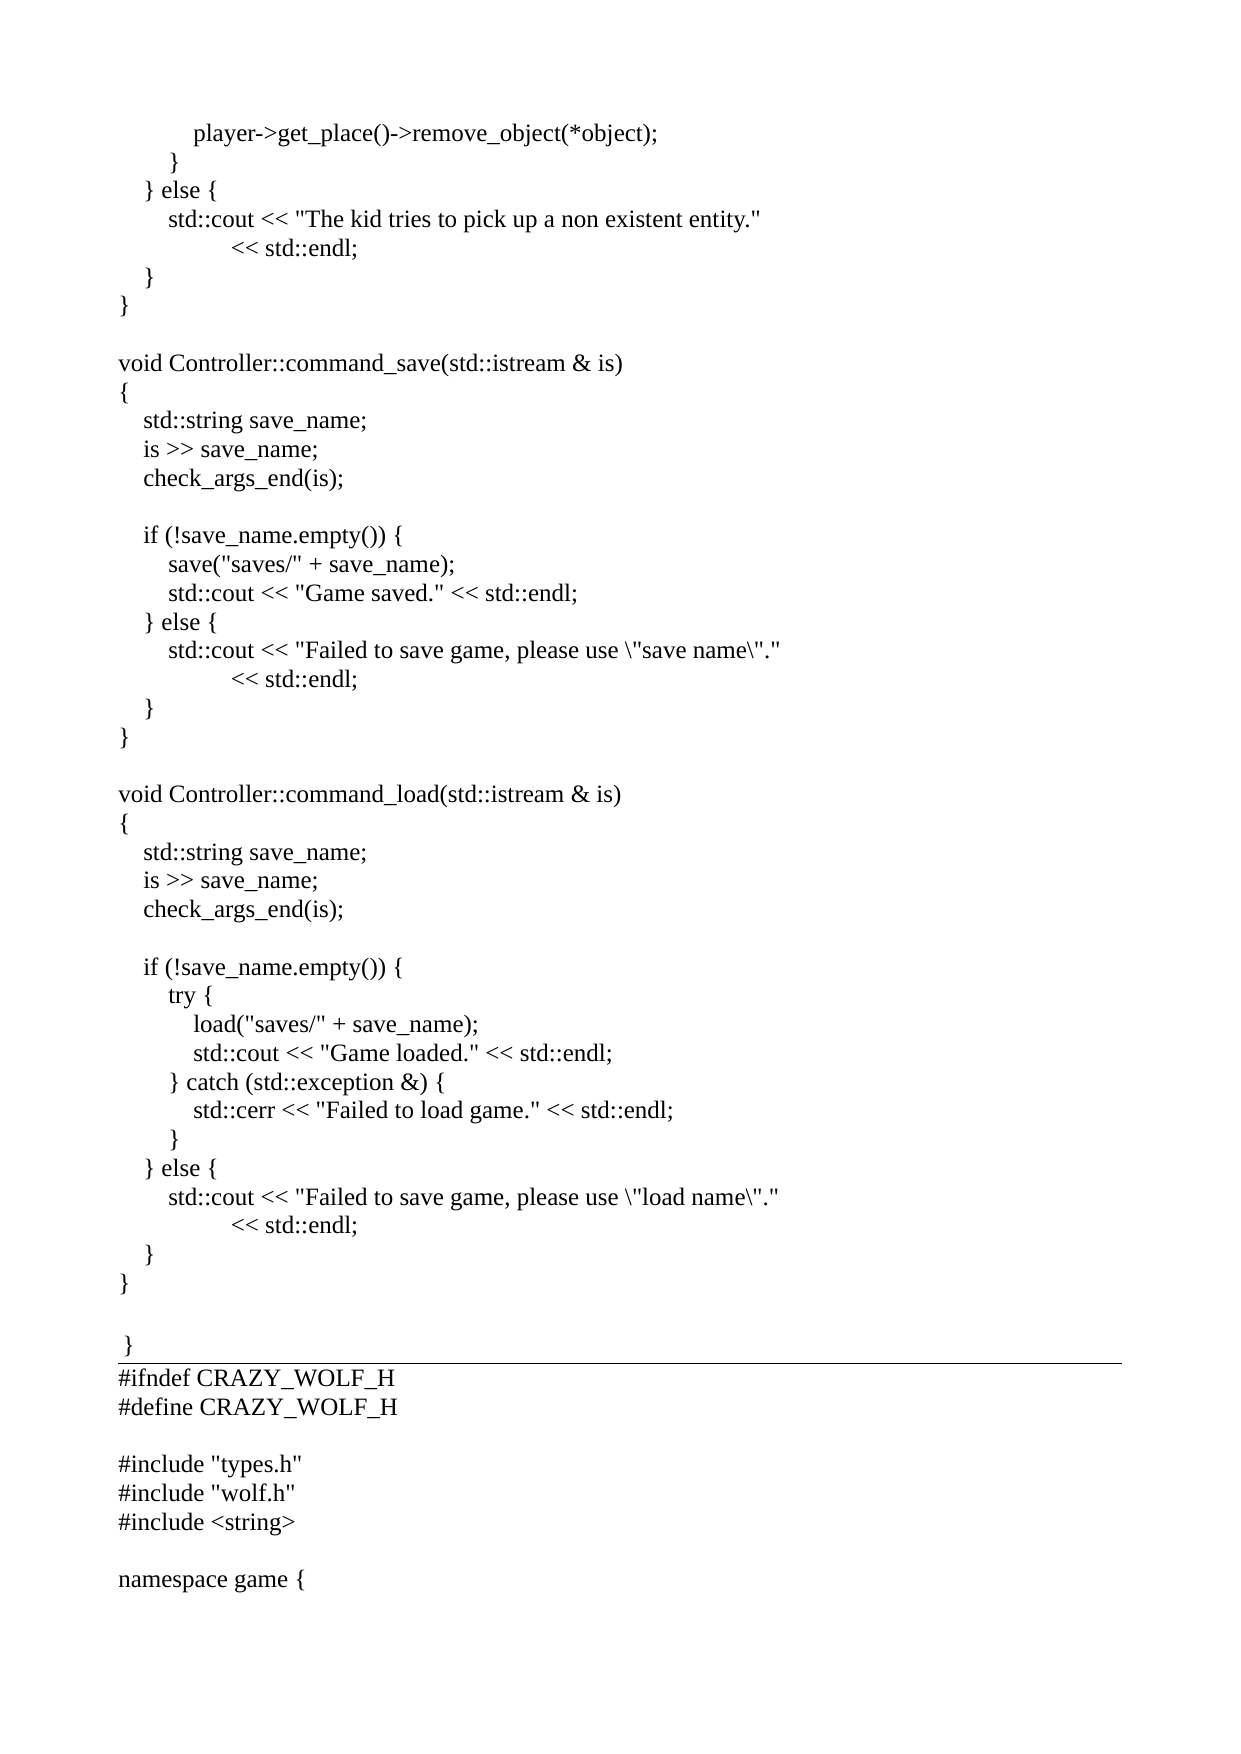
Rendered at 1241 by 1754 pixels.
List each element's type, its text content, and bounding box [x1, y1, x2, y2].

text if (!save_name.empty()) { [118, 521, 1122, 549]
text << std::endl; [118, 664, 1122, 693]
text } [118, 1124, 1122, 1153]
text std::cerr << "Failed to load game." << std::endl; [118, 1096, 1122, 1124]
text { [118, 377, 1122, 406]
text } catch (std::exception &) { [118, 1067, 1122, 1096]
text std::cout << "The kid tries to pick up a non existent entity." [118, 204, 1122, 233]
text #ifndef CRAZY_WOLF_H [118, 1364, 1122, 1392]
text if (!save_name.empty()) { [118, 952, 1122, 981]
text std::cout << "Game saved." << std::endl; [118, 578, 1122, 607]
text std::cout << "Game loaded." << std::endl; [118, 1038, 1122, 1067]
text } [118, 262, 1122, 291]
text void Controller::command_load(std::istream & is) [118, 779, 1122, 808]
text namespace game { [118, 1564, 1122, 1593]
text } [118, 1268, 1122, 1297]
text } else { [118, 176, 1122, 204]
text save("saves/" + save_name); [118, 549, 1122, 578]
text #include <string> [118, 1507, 1122, 1536]
text #define CRAZY_WOLF_H [118, 1392, 1122, 1421]
text } [118, 693, 1122, 722]
text } [118, 1239, 1122, 1268]
text void Controller::command_save(std::istream & is) [118, 348, 1122, 377]
text { [118, 808, 1122, 837]
text std::string save_name; [118, 406, 1122, 434]
text } else { [118, 1153, 1122, 1182]
text player->get_place()->remove_object(*object); [118, 118, 1122, 147]
text } else { [118, 607, 1122, 636]
text #include "types.h" [118, 1449, 1122, 1478]
text load("saves/" + save_name); [118, 1009, 1122, 1038]
text check_args_end(is); [118, 463, 1122, 492]
text is >> save_name; [118, 434, 1122, 463]
text << std::endl; [118, 233, 1122, 262]
text try { [118, 981, 1122, 1009]
text std::string save_name; [118, 837, 1122, 866]
text } [118, 1326, 1122, 1363]
text is >> save_name; [118, 866, 1122, 894]
text std::cout << "Failed to save game, please use \"load name\"." [118, 1182, 1122, 1211]
text check_args_end(is); [118, 894, 1122, 923]
text #include "wolf.h" [118, 1478, 1122, 1507]
text } [118, 291, 1122, 319]
text } [118, 722, 1122, 751]
text std::cout << "Failed to save game, please use \"save name\"." [118, 636, 1122, 664]
text } [118, 147, 1122, 176]
text << std::endl; [118, 1211, 1122, 1239]
